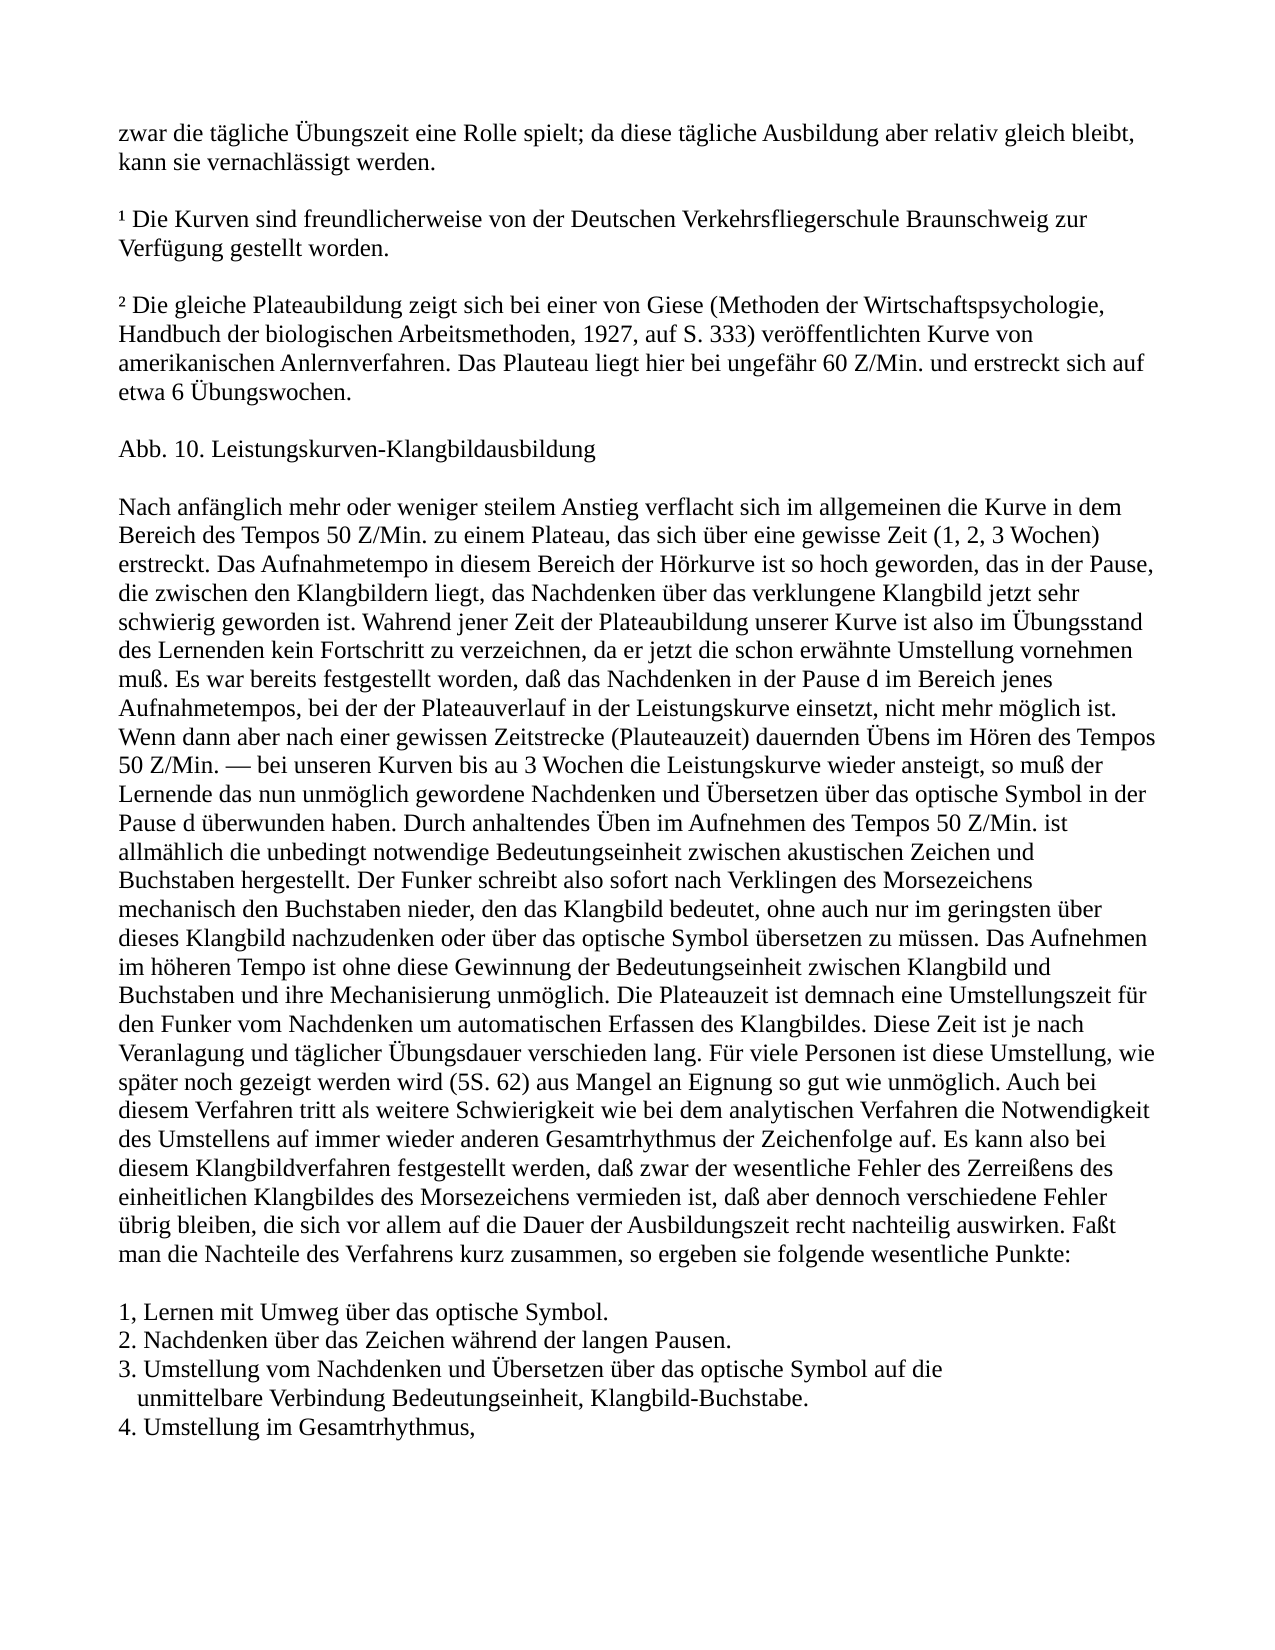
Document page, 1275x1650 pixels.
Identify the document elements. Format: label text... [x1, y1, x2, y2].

text 3. Umstellung vom Nachdenken und Übersetzen über das optische Symbol auf die [118, 1354, 1157, 1383]
text 4. Umstellung im Gesamtrhythmus, [118, 1412, 1157, 1441]
text Nach anfänglich mehr oder weniger steilem Anstieg verflacht sich im allgemeinen die Kurve in dem Bereich des Tempos 50 Z/Min. zu einem Plateau, das sich über eine gewisse Zeit (1, 2, 3 Wochen) erstreckt. Das Aufnahmetempo in diesem Bereich der Hörkurve ist so hoch geworden, das in der Pause, die zwischen den Klangbildern liegt, das Nachdenken über das verklungene Klangbild jetzt sehr schwierig geworden ist. Wahrend jener Zeit der Plateaubildung unserer Kurve ist also im Übungsstand des Lernenden kein Fortschritt zu verzeichnen, da er jetzt die schon erwähnte Umstellung vornehmen muß. Es war bereits festgestellt worden, daß das Nachdenken in der Pause d im Bereich jenes Aufnahmetempos, bei der der Plateauverlauf in der Leistungskurve einsetzt, nicht mehr möglich ist. Wenn dann aber nach einer gewissen Zeitstrecke (Plauteauzeit) dauernden Übens im Hören des Tempos 50 Z/Min. — bei unseren Kurven bis au 3 Wochen die Leistungskurve wieder ansteigt, so muß der Lernende das nun unmöglich gewordene Nachdenken und Übersetzen über das optische Symbol in der Pause d überwunden haben. Durch anhaltendes Üben im Aufnehmen des Tempos 50 Z/Min. ist allmählich die unbedingt notwendige Bedeutungseinheit zwischen akustischen Zeichen und Buchstaben hergestellt. Der Funker schreibt also sofort nach Verklingen des Morsezeichens mechanisch den Buchstaben nieder, den das Klangbild bedeutet, ohne auch nur im geringsten über dieses Klangbild nachzudenken oder über das optische Symbol übersetzen zu müssen. Das Aufnehmen im höheren Tempo ist ohne diese Gewinnung der Bedeutungseinheit zwischen Klangbild und Buchstaben und ihre Mechanisierung unmöglich. Die Plateauzeit ist demnach eine Umstellungszeit für den Funker vom Nachdenken um automatischen Erfassen des Klangbildes. Diese Zeit ist je nach Veranlagung und täglicher Übungsdauer verschieden lang. Für viele Personen ist diese Umstellung, wie später noch gezeigt werden wird (5S. 62) aus Mangel an Eignung so gut wie unmöglich. Auch bei diesem Verfahren tritt als weitere Schwierigkeit wie bei dem analytischen Verfahren die Notwendigkeit des Umstellens auf immer wieder anderen Gesamtrhythmus der Zeichenfolge auf. Es kann also bei diesem Klangbildverfahren festgestellt werden, daß zwar der wesentliche Fehler des Zerreißens des einheitlichen Klangbildes des Morsezeichens vermieden ist, daß aber dennoch verschiedene Fehler übrig bleiben, die sich vor allem auf die Dauer der Ausbildungszeit recht nachteilig auswirken. Faßt man die Nachteile des Verfahrens kurz zusammen, so ergeben sie folgende wesentliche Punkte: [118, 492, 1157, 1268]
text ² Die gleiche Plateaubildung zeigt sich bei einer von Giese (Methoden der Wirtschaftspsychologie, Handbuch der biologischen Arbeitsmethoden, 1927, auf S. 333) veröffentlichten Kurve von amerikanischen Anlernverfahren. Das Plauteau liegt hier bei ungefähr 60 Z/Min. und erstreckt sich auf etwa 6 Übungswochen. [118, 291, 1157, 406]
text ¹ Die Kurven sind freundlicherweise von der Deutschen Verkehrsfliegerschule Braunschweig zur Verfügung gestellt worden. [118, 204, 1157, 262]
text 1, Lernen mit Umweg über das optische Symbol. [118, 1297, 1157, 1326]
text Abb. 10. Leistungskurven-Klangbildausbildung [118, 434, 1157, 463]
text 2. Nachdenken über das Zeichen während der langen Pausen. [118, 1326, 1157, 1354]
text zwar die tägliche Übungszeit eine Rolle spielt; da diese tägliche Ausbildung aber relativ gleich bleibt, kann sie vernachlässigt werden. [118, 118, 1157, 176]
text unmittelbare Verbindung Bedeutungseinheit, Klangbild-Buchstabe. [118, 1383, 1157, 1412]
